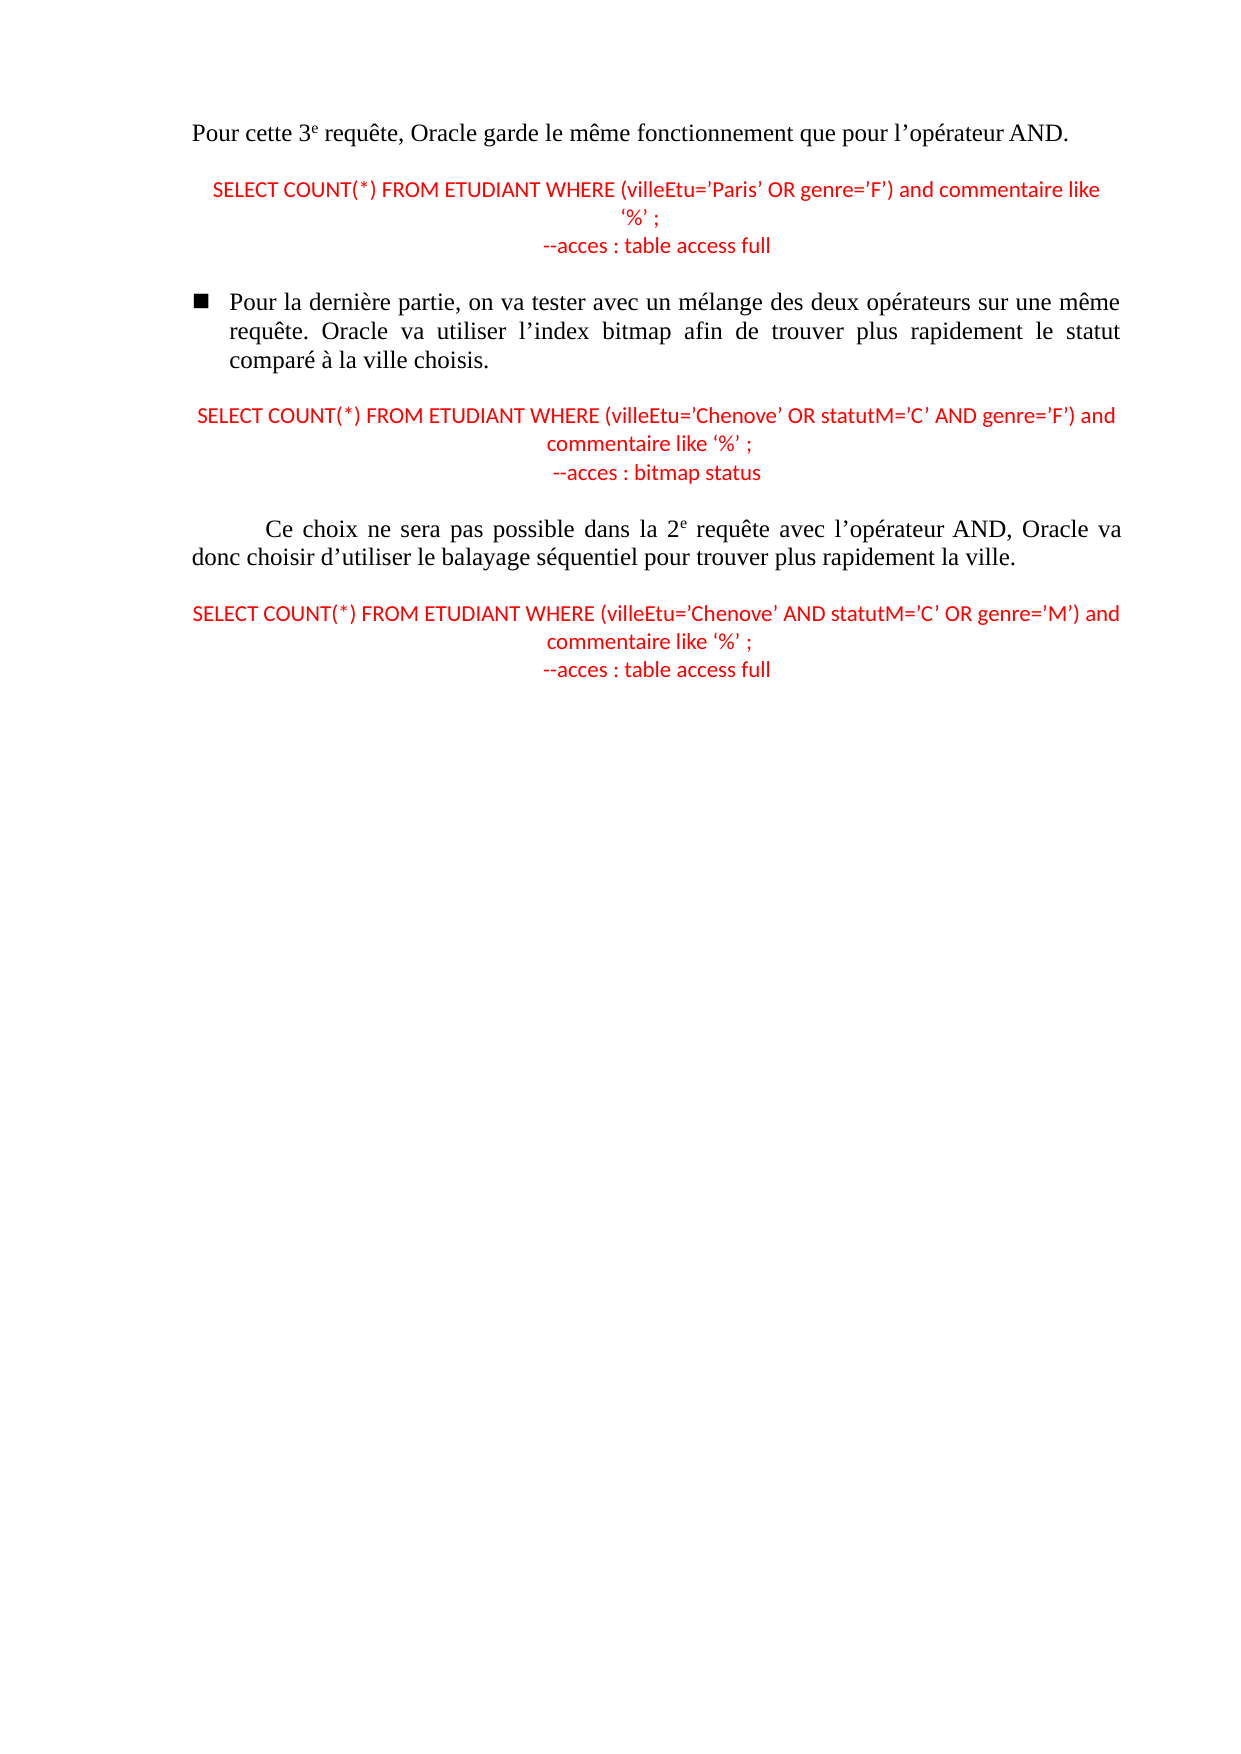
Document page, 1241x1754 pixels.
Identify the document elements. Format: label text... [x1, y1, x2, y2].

text --acces : bitmap status [192, 458, 1122, 486]
text --acces : table access full [192, 655, 1122, 683]
text Ce choix ne sera pas possible dans la 2e requête avec l’opérateur AND, Oracle va donc choisir d’utiliser le balayage séquentiel pour trouver plus rapidement la ville. [192, 514, 1122, 571]
list Pour la dernière partie, on va tester avec un mélange des deux opérateurs sur une même requête. Oracle va utiliser l’index bitmap afin de trouver plus rapidement le statut comparé à la ville choisis. [192, 287, 1122, 373]
text SELECT COUNT(*) FROM ETUDIANT WHERE (villeEtu=’Paris’ OR genre=’F’) and commentaire like ‘%’ ; [192, 175, 1122, 231]
text SELECT COUNT(*) FROM ETUDIANT WHERE (villeEtu=’Chenove’ OR statutM=’C’ AND genre=’F’) and commentaire like ‘%’ ; [192, 402, 1122, 458]
text SELECT COUNT(*) FROM ETUDIANT WHERE (villeEtu=’Chenove’ AND statutM=’C’ OR genre=’M’) and commentaire like ‘%’ ; [192, 599, 1122, 655]
text --acces : table access full [192, 231, 1122, 259]
text Pour cette 3e requête, Oracle garde le même fonctionnement que pour l’opérateur AND. [118, 118, 1122, 147]
